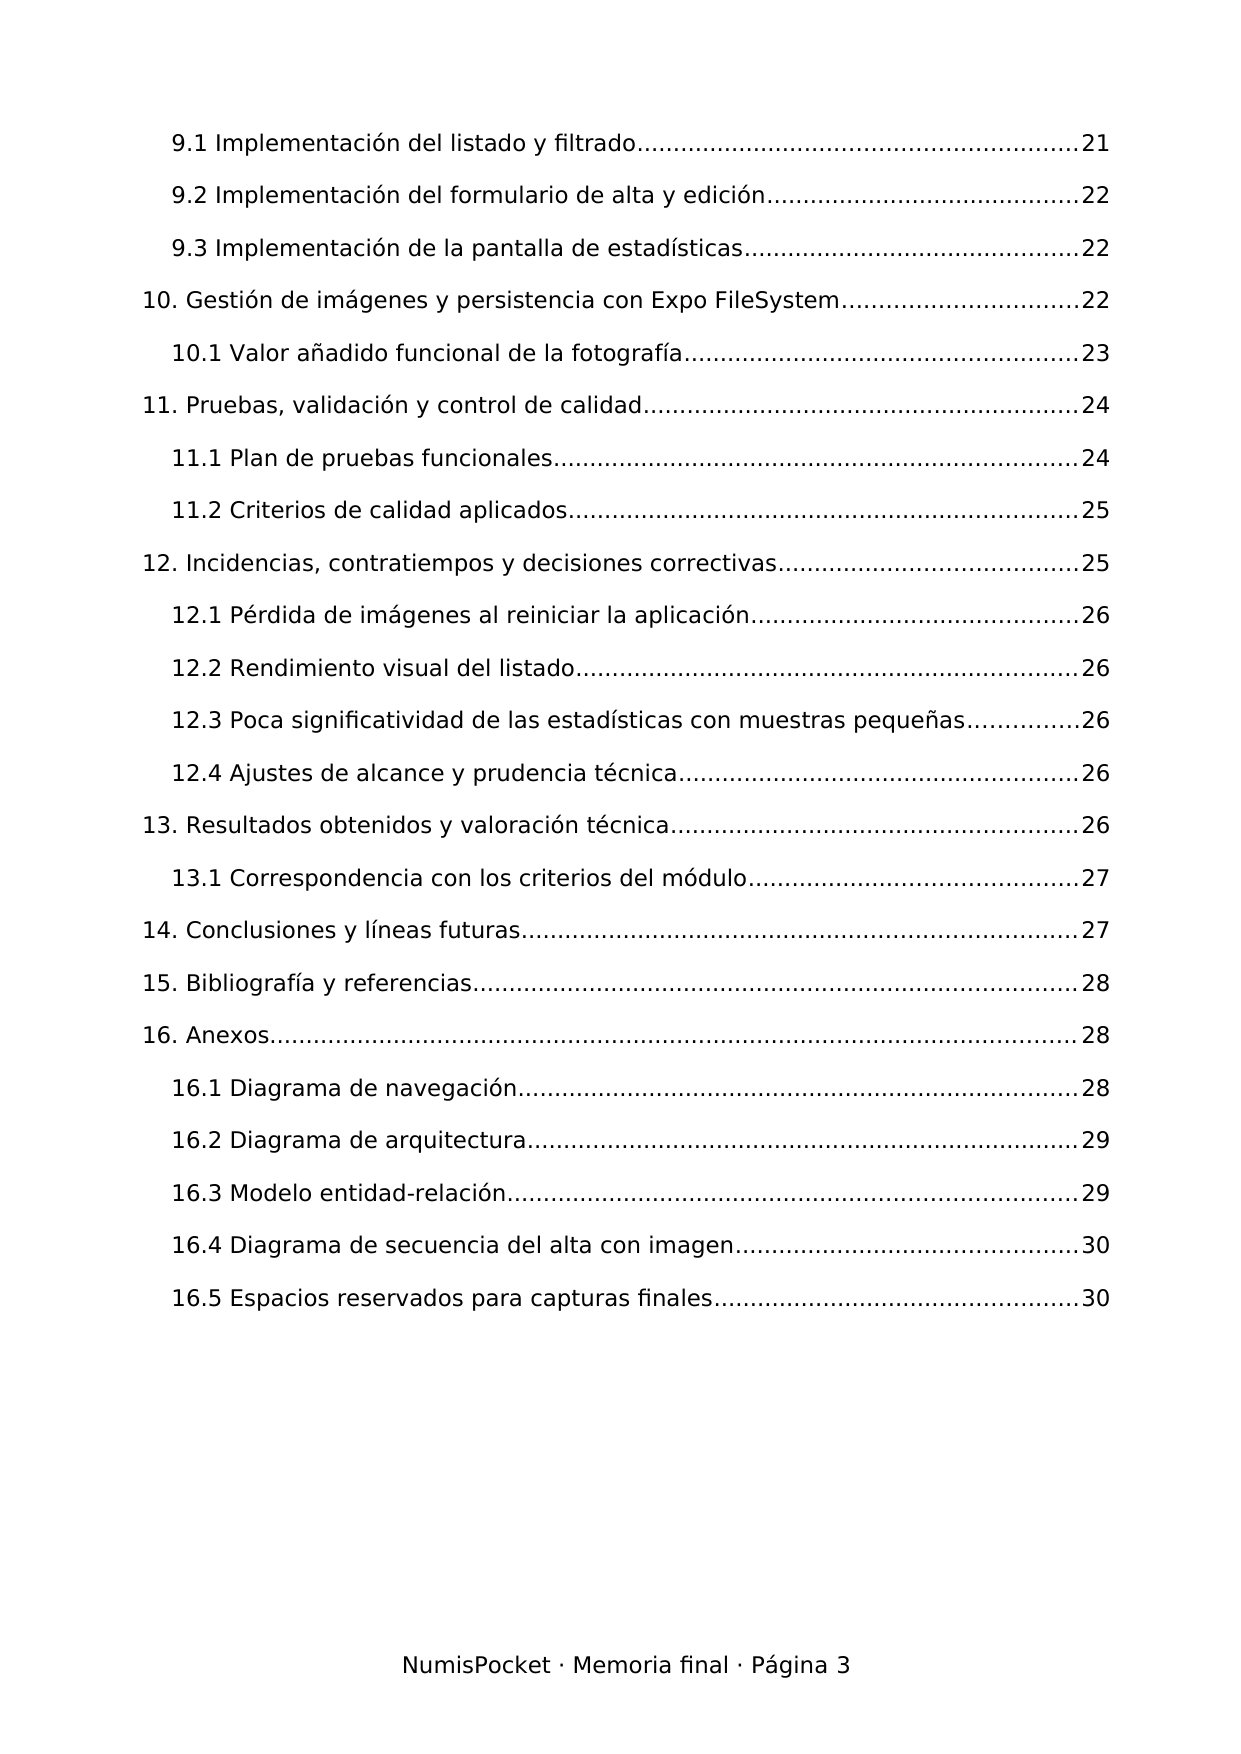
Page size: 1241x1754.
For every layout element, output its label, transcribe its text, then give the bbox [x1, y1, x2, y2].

text 12.3 Poca significatividad de las estadísticas con muestras pequeñas 26 [171, 707, 1110, 734]
text 16.2 Diagrama de arquitectura 29 [171, 1127, 1110, 1154]
text 12. Incidencias, contratiempos y decisiones correctivas 25 [142, 550, 1110, 577]
text 12.4 Ajustes de alcance y prudencia técnica 26 [171, 760, 1110, 787]
text 13. Resultados obtenidos y valoración técnica 26 [142, 812, 1110, 839]
text 15. Bibliografía y referencias 28 [142, 970, 1110, 997]
text 16.5 Espacios reservados para capturas finales 30 [171, 1285, 1110, 1312]
text 12.1 Pérdida de imágenes al reiniciar la aplicación 26 [171, 602, 1110, 629]
text 9.1 Implementación del listado y filtrado 21 [171, 130, 1110, 157]
text 11.1 Plan de pruebas funcionales 24 [171, 445, 1110, 472]
text 16.4 Diagrama de secuencia del alta con imagen 30 [171, 1232, 1110, 1259]
text 14. Conclusiones y líneas futuras 27 [142, 917, 1110, 944]
text 12.2 Rendimiento visual del listado 26 [171, 655, 1110, 682]
text 16. Anexos 28 [142, 1022, 1110, 1049]
text 9.2 Implementación del formulario de alta y edición 22 [171, 182, 1110, 209]
text 16.1 Diagrama de navegación 28 [171, 1075, 1110, 1102]
text 10.1 Valor añadido funcional de la fotografía 23 [171, 340, 1110, 367]
text 10. Gestión de imágenes y persistencia con Expo FileSystem 22 [142, 287, 1110, 314]
text 9.3 Implementación de la pantalla de estadísticas 22 [171, 235, 1110, 262]
text 16.3 Modelo entidad-relación 29 [171, 1180, 1110, 1207]
text 13.1 Correspondencia con los criterios del módulo 27 [171, 865, 1110, 892]
text 11. Pruebas, validación y control de calidad 24 [142, 392, 1110, 419]
text 11.2 Criterios de calidad aplicados 25 [171, 497, 1110, 524]
